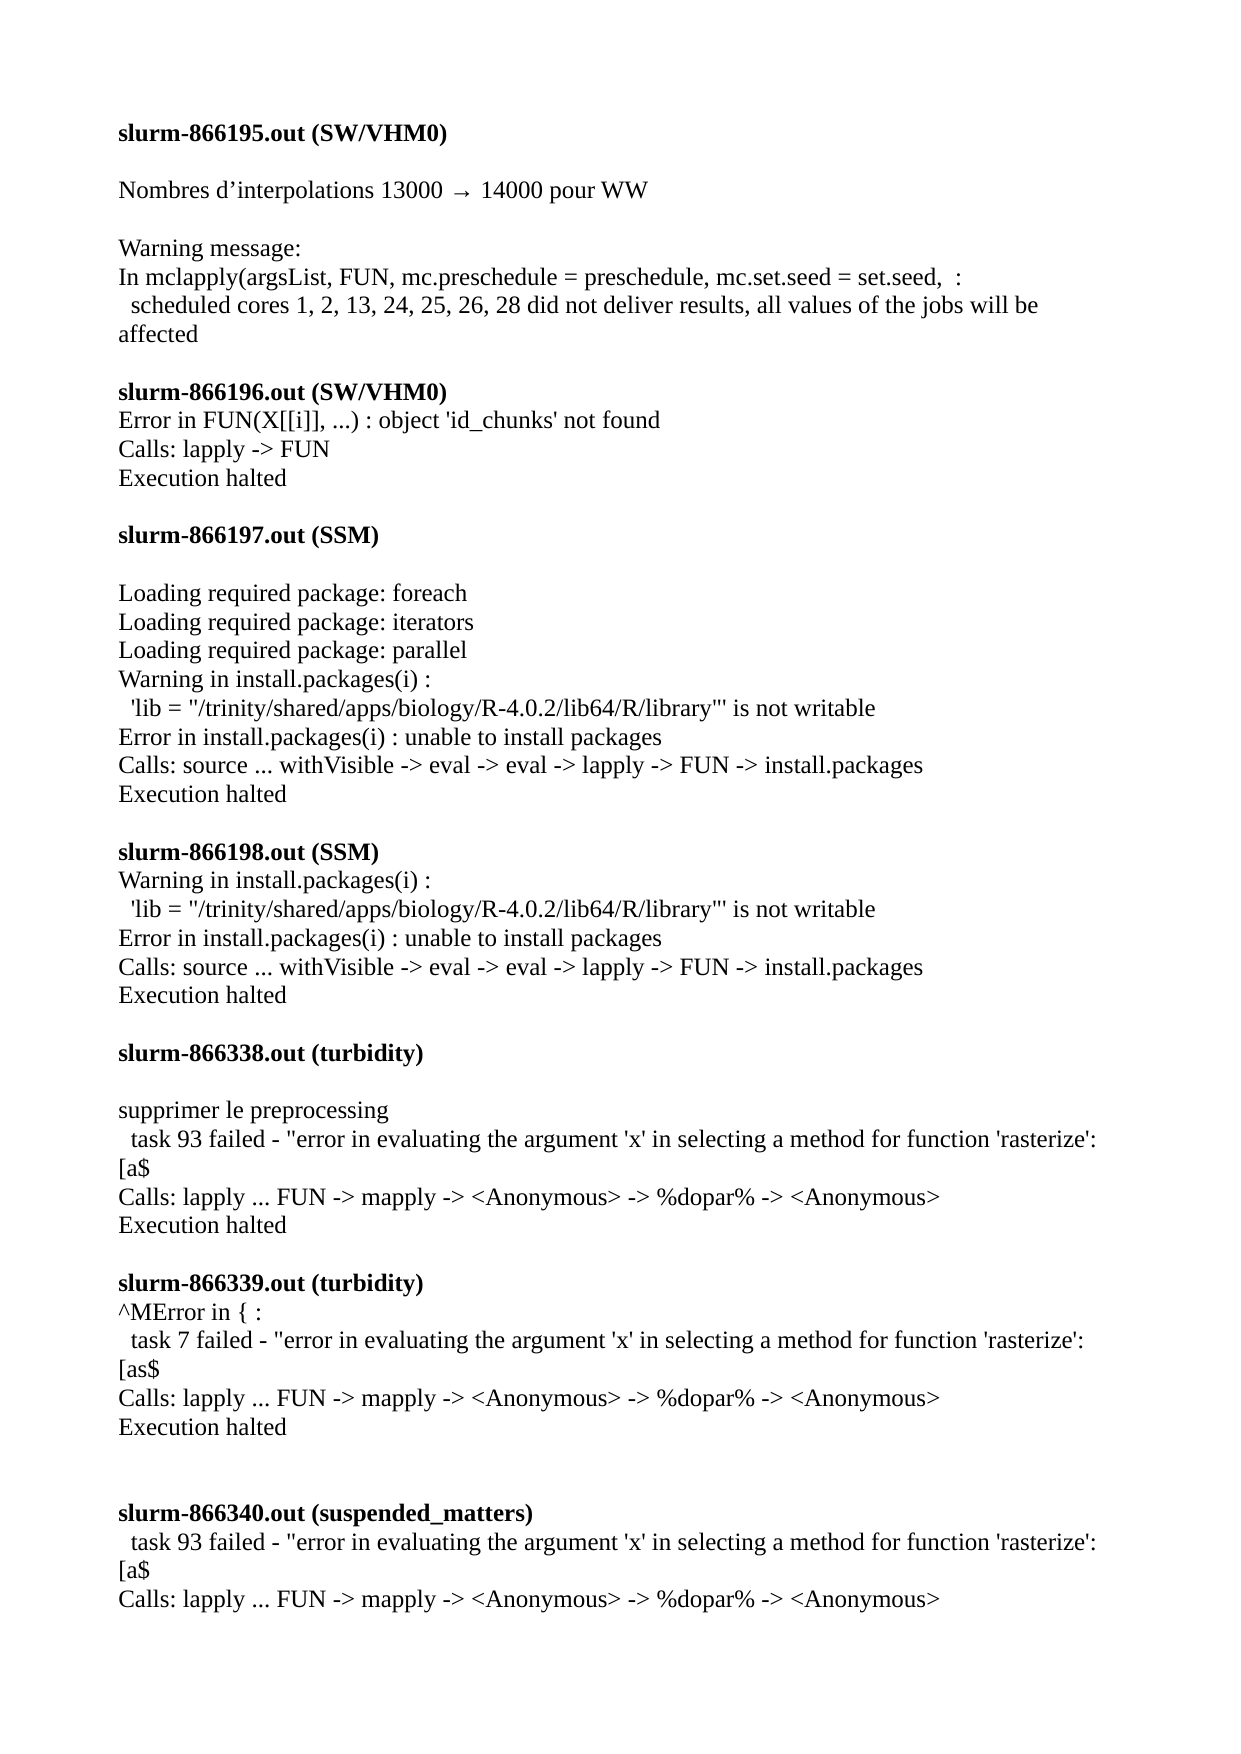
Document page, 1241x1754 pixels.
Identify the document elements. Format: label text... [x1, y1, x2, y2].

text task 7 failed - "error in evaluating the argument 'x' in selecting a method for function 'rasterize': [as$ [118, 1326, 1122, 1383]
text 'lib = "/trinity/shared/apps/biology/R-4.0.2/lib64/R/library"' is not writable [118, 693, 1122, 722]
text slurm-866195.out (SW/VHM0) [118, 118, 1122, 147]
text Loading required package: parallel [118, 636, 1122, 664]
text Calls: lapply ... FUN -> mapply -> <Anonymous> -> %dopar% -> <Anonymous> [118, 1584, 1122, 1613]
text slurm-866198.out (SSM) [118, 837, 1122, 866]
text Warning in install.packages(i) : [118, 664, 1122, 693]
text Warning in install.packages(i) : [118, 866, 1122, 894]
text Execution halted [118, 463, 1122, 492]
text slurm-866338.out (turbidity) [118, 1038, 1122, 1067]
text ^MError in { : [118, 1297, 1122, 1326]
text task 93 failed - "error in evaluating the argument 'x' in selecting a method for function 'rasterize': [a$ [118, 1124, 1122, 1182]
text scheduled cores 1, 2, 13, 24, 25, 26, 28 did not deliver results, all values of the jobs will be affected [118, 291, 1122, 348]
text slurm-866339.out (turbidity) [118, 1268, 1122, 1297]
text slurm-866197.out (SSM) [118, 521, 1122, 549]
text Error in install.packages(i) : unable to install packages [118, 923, 1122, 952]
text Nombres d’interpolations 13000 → 14000 pour WW [118, 176, 1122, 204]
text Execution halted [118, 981, 1122, 1009]
text Calls: lapply ... FUN -> mapply -> <Anonymous> -> %dopar% -> <Anonymous> [118, 1383, 1122, 1412]
text 'lib = "/trinity/shared/apps/biology/R-4.0.2/lib64/R/library"' is not writable [118, 894, 1122, 923]
text slurm-866340.out (suspended_matters) [118, 1498, 1122, 1527]
text Calls: source ... withVisible -> eval -> eval -> lapply -> FUN -> install.packages [118, 952, 1122, 981]
text Execution halted [118, 1412, 1122, 1441]
text In mclapply(argsList, FUN, mc.preschedule = preschedule, mc.set.seed = set.seed, : [118, 262, 1122, 291]
text Error in FUN(X[[i]], ...) : object 'id_chunks' not found [118, 406, 1122, 434]
text Calls: source ... withVisible -> eval -> eval -> lapply -> FUN -> install.packages [118, 751, 1122, 779]
text slurm-866196.out (SW/VHM0) [118, 377, 1122, 406]
text Execution halted [118, 779, 1122, 808]
text Warning message: [118, 233, 1122, 262]
text Calls: lapply -> FUN [118, 434, 1122, 463]
text Calls: lapply ... FUN -> mapply -> <Anonymous> -> %dopar% -> <Anonymous> [118, 1182, 1122, 1211]
text task 93 failed - "error in evaluating the argument 'x' in selecting a method for function 'rasterize': [a$ [118, 1527, 1122, 1584]
text Execution halted [118, 1211, 1122, 1239]
text Loading required package: foreach [118, 578, 1122, 607]
text supprimer le preprocessing [118, 1096, 1122, 1124]
text Error in install.packages(i) : unable to install packages [118, 722, 1122, 751]
text Loading required package: iterators [118, 607, 1122, 636]
